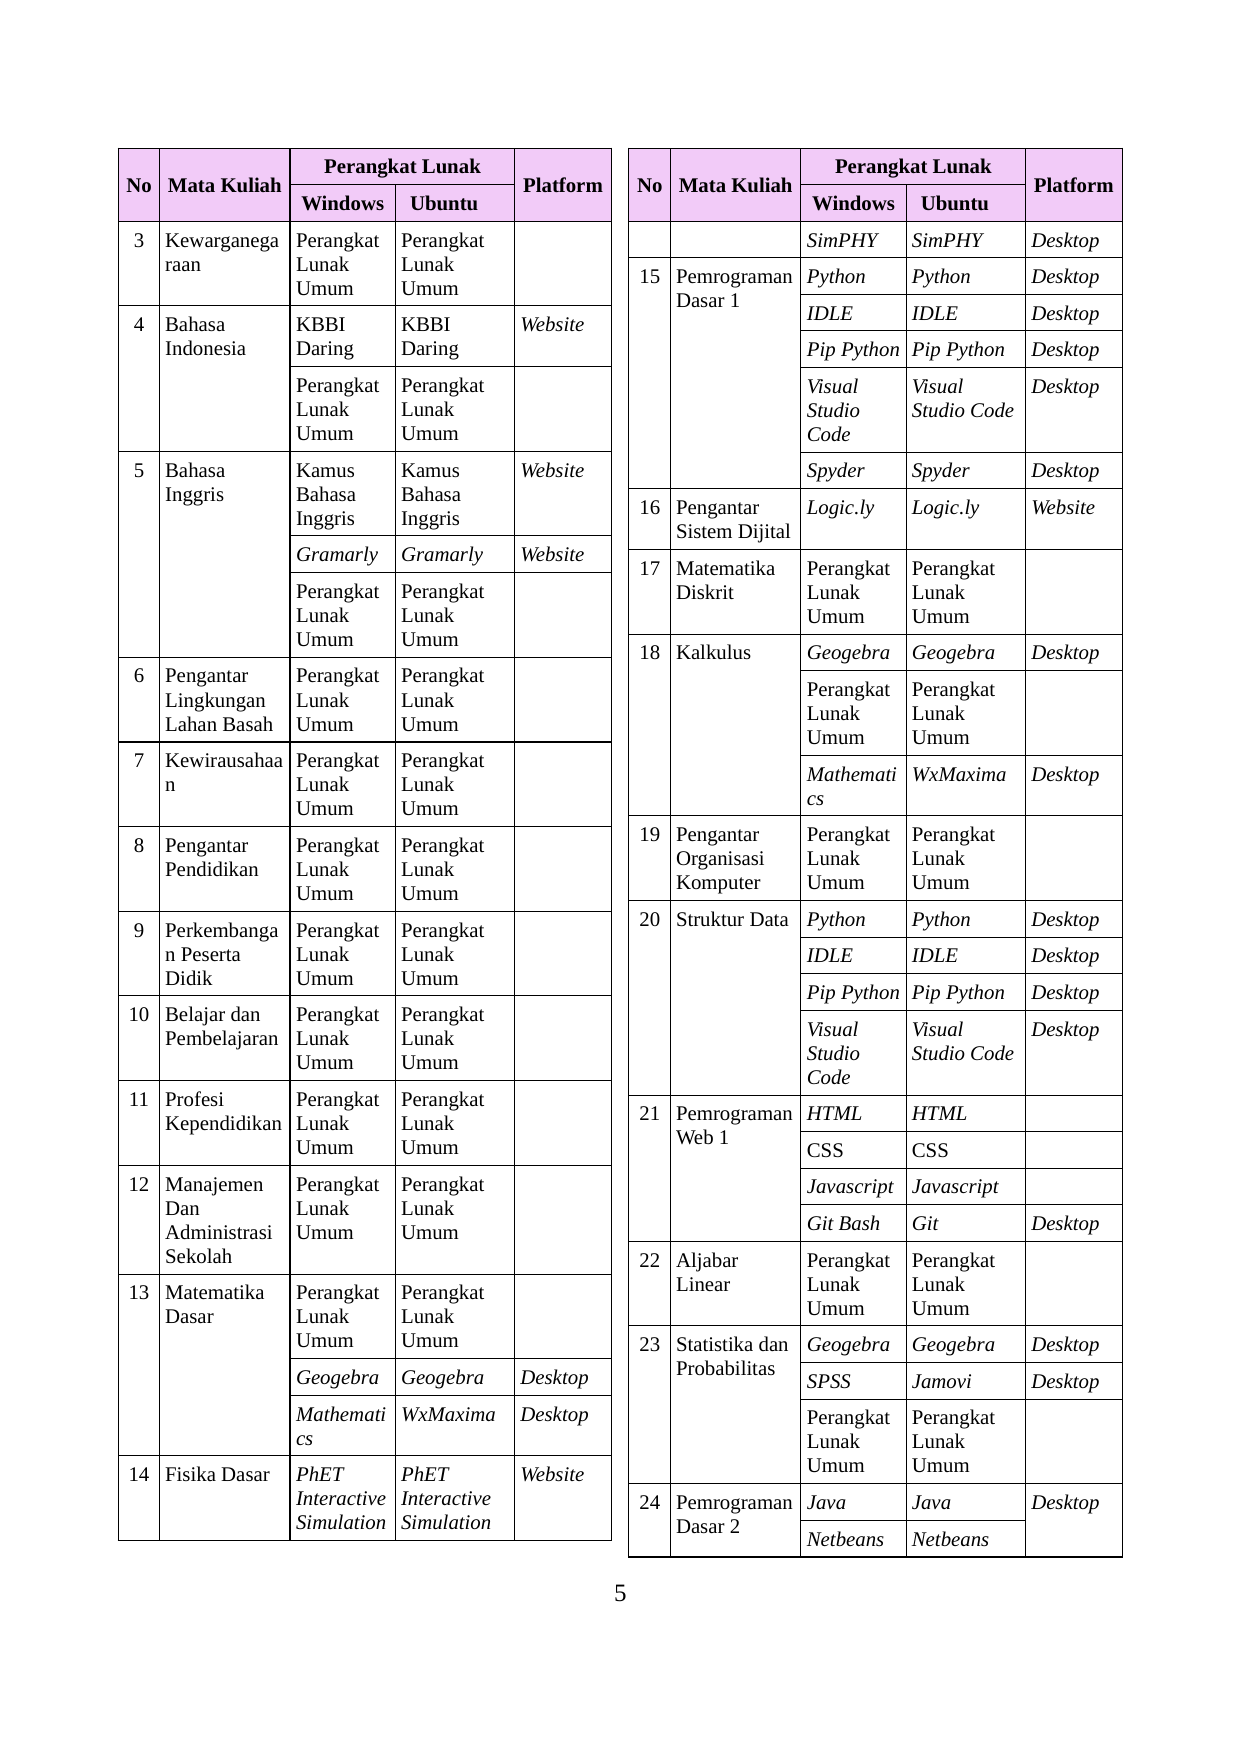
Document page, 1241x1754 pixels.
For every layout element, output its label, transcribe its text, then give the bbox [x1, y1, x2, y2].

table_cell IDLE [907, 295, 1025, 330]
table_cell Perangkat Lunak Umum [396, 827, 514, 911]
table_cell [515, 573, 611, 657]
table_cell Netbeans [801, 1521, 906, 1556]
table_cell Desktop [515, 1396, 611, 1455]
table_cell [1026, 550, 1122, 633]
table_cell Perangkat Lunak Umum [291, 573, 395, 657]
table_cell Kalkulus [671, 635, 800, 815]
table_header Platform [1026, 149, 1122, 221]
table_cell Desktop [1026, 1484, 1122, 1556]
table_cell Pengantar Organisasi Komputer [671, 816, 800, 900]
table_cell Pip Python [801, 331, 906, 367]
table_cell [1026, 1096, 1122, 1131]
table_cell 15 [629, 258, 670, 488]
table_cell Mathematics [801, 756, 906, 815]
table_cell Logic.ly [801, 489, 906, 549]
table_cell [1026, 1400, 1122, 1483]
table_cell Desktop [1026, 756, 1122, 815]
table_cell Belajar dan Pembelajaran [160, 996, 289, 1080]
table_cell [515, 367, 611, 451]
table_cell Pemrograman Dasar 2 [671, 1484, 800, 1556]
table_cell Aljabar Linear [671, 1242, 800, 1325]
table_cell Desktop [1026, 635, 1122, 670]
table_cell Perangkat Lunak Umum [396, 573, 514, 657]
table_cell [1026, 1242, 1122, 1325]
table_cell Git Bash [801, 1205, 906, 1241]
table_cell Desktop [1026, 974, 1122, 1010]
table_cell Pip Python [907, 974, 1025, 1010]
table_cell Perangkat Lunak Umum [396, 912, 514, 995]
table_cell [515, 222, 611, 305]
table_cell Perangkat Lunak Umum [291, 827, 395, 911]
table_cell [671, 222, 800, 257]
table_cell [1026, 1169, 1122, 1204]
table_cell Perangkat Lunak Umum [801, 1400, 906, 1483]
table_cell [515, 996, 611, 1080]
table_cell Ubuntu [907, 185, 1025, 221]
table_cell Perangkat Lunak Umum [907, 816, 1025, 900]
table_cell Pengantar Pendidikan [160, 827, 289, 911]
table_cell 3 [119, 222, 159, 305]
table_cell Perangkat Lunak Umum [291, 367, 395, 451]
table_cell Netbeans [907, 1521, 1025, 1556]
table_header Mata Kuliah [160, 149, 289, 221]
table_cell Kewarganegaraan [160, 222, 289, 305]
table_cell 19 [629, 816, 670, 900]
table_cell Gramarly [291, 536, 395, 572]
table_cell KBBI Daring [291, 306, 395, 366]
table_cell Geogebra [291, 1359, 395, 1395]
table_cell WxMaxima [396, 1396, 514, 1455]
table_cell Desktop [1026, 901, 1122, 937]
table_cell SimPHY [801, 222, 906, 257]
table_cell Website [515, 452, 611, 535]
table_cell Statistika dan Probabilitas [671, 1326, 800, 1483]
table_cell Perangkat Lunak Umum [396, 367, 514, 451]
table_cell Perangkat Lunak Umum [801, 671, 906, 755]
table_cell Python [801, 258, 906, 294]
table_cell Website [1026, 489, 1122, 549]
table_cell IDLE [801, 938, 906, 973]
table_cell Geogebra [801, 635, 906, 670]
table_cell 12 [119, 1166, 159, 1273]
table_cell Perangkat Lunak Umum [801, 550, 906, 633]
table_cell 20 [629, 901, 670, 1094]
table_cell 24 [629, 1484, 670, 1556]
table_cell Perangkat Lunak Umum [291, 1081, 395, 1165]
table_cell Gramarly [396, 536, 514, 572]
table_cell Git [907, 1205, 1025, 1241]
table_cell Perangkat Lunak Umum [396, 1081, 514, 1165]
table_cell Website [515, 536, 611, 572]
table_cell 4 [119, 306, 159, 451]
table_cell Bahasa Indonesia [160, 306, 289, 451]
table_cell WxMaxima [907, 756, 1025, 815]
table_cell Pengantar Lingkungan Lahan Basah [160, 658, 289, 741]
table_cell Spyder [801, 453, 906, 488]
table_cell Logic.ly [907, 489, 1025, 549]
table_cell Desktop [1026, 453, 1122, 488]
table_cell Visual Studio Code [907, 1011, 1025, 1094]
table_cell Visual Studio Code [801, 368, 906, 452]
table_cell Javascript [801, 1169, 906, 1204]
table_cell Perangkat Lunak Umum [396, 1166, 514, 1273]
table_cell Desktop [1026, 938, 1122, 973]
table_cell 16 [629, 489, 670, 549]
table_cell [515, 827, 611, 911]
table_cell Perkembangan Peserta Didik [160, 912, 289, 995]
table_cell 17 [629, 550, 670, 633]
table_cell Kewirausahaan [160, 743, 289, 826]
table_cell IDLE [907, 938, 1025, 973]
table_cell Visual Studio Code [907, 368, 1025, 452]
table_cell [515, 1275, 611, 1358]
table_cell CSS [801, 1132, 906, 1168]
table_header No [629, 149, 670, 221]
table_cell 6 [119, 658, 159, 741]
table_cell Profesi Kependidikan [160, 1081, 289, 1165]
table_cell Visual Studio Code [801, 1011, 906, 1094]
table_cell Javascript [907, 1169, 1025, 1204]
table_cell Perangkat Lunak Umum [907, 550, 1025, 633]
table_cell Spyder [907, 453, 1025, 488]
table_cell Fisika Dasar [160, 1456, 289, 1540]
table_cell KBBI Daring [396, 306, 514, 366]
table_cell Geogebra [907, 1326, 1025, 1362]
table_header Perangkat Lunak [291, 149, 514, 184]
table_cell [1026, 816, 1122, 900]
table_cell Perangkat Lunak Umum [291, 222, 395, 305]
table_cell Website [515, 306, 611, 366]
table_header Perangkat Lunak [801, 149, 1025, 184]
table_cell Desktop [1026, 1011, 1122, 1094]
table_cell 7 [119, 743, 159, 826]
table_cell Desktop [1026, 368, 1122, 452]
table_cell Perangkat Lunak Umum [907, 671, 1025, 755]
table_cell Python [907, 901, 1025, 937]
table_cell Java [907, 1484, 1025, 1520]
table_cell 9 [119, 912, 159, 995]
table_cell Desktop [1026, 1326, 1122, 1362]
table_cell Perangkat Lunak Umum [801, 816, 906, 900]
table_cell Pip Python [907, 331, 1025, 367]
table_cell Geogebra [396, 1359, 514, 1395]
table_cell Geogebra [801, 1326, 906, 1362]
table_cell [515, 1081, 611, 1165]
table_cell Perangkat Lunak Umum [291, 912, 395, 995]
table_cell Desktop [1026, 258, 1122, 294]
table_cell IDLE [801, 295, 906, 330]
table_cell Windows [801, 185, 906, 221]
table_cell Ubuntu [396, 185, 514, 221]
table_cell Python [907, 258, 1025, 294]
table_cell Kamus Bahasa Inggris [291, 452, 395, 535]
table_header Platform [515, 149, 611, 221]
table_cell Perangkat Lunak Umum [801, 1242, 906, 1325]
table_cell PhET Interactive Simulation [291, 1456, 395, 1540]
table_cell CSS [907, 1132, 1025, 1168]
table_cell Matematika Diskrit [671, 550, 800, 633]
table_cell 22 [629, 1242, 670, 1325]
table_cell Struktur Data [671, 901, 800, 1094]
table_cell Desktop [1026, 1205, 1122, 1241]
table_cell Perangkat Lunak Umum [907, 1400, 1025, 1483]
table_cell Matematika Dasar [160, 1275, 289, 1455]
table_cell PhET Interactive Simulation [396, 1456, 514, 1540]
table_cell Mathematics [291, 1396, 395, 1455]
table_cell [515, 1166, 611, 1273]
table_cell Perangkat Lunak Umum [291, 996, 395, 1080]
table_cell 18 [629, 635, 670, 815]
table_cell HTML [801, 1096, 906, 1131]
table_cell 10 [119, 996, 159, 1080]
table_cell Pengantar Sistem Dijital [671, 489, 800, 549]
table_cell Jamovi [907, 1363, 1025, 1398]
table_cell Kamus Bahasa Inggris [396, 452, 514, 535]
table_cell Perangkat Lunak Umum [291, 1166, 395, 1273]
table_cell Desktop [1026, 222, 1122, 257]
table_cell Java [801, 1484, 906, 1520]
table_cell SimPHY [907, 222, 1025, 257]
table_cell 14 [119, 1456, 159, 1540]
table_cell Pip Python [801, 974, 906, 1010]
table_cell Perangkat Lunak Umum [396, 1275, 514, 1358]
table_cell Perangkat Lunak Umum [396, 658, 514, 741]
table_cell 23 [629, 1326, 670, 1483]
table_cell 11 [119, 1081, 159, 1165]
table_cell 21 [629, 1096, 670, 1241]
table_cell Perangkat Lunak Umum [396, 743, 514, 826]
table_cell [1026, 1132, 1122, 1168]
table_cell Perangkat Lunak Umum [396, 222, 514, 305]
table_cell SPSS [801, 1363, 906, 1398]
table_cell Desktop [1026, 331, 1122, 367]
table_cell Perangkat Lunak Umum [291, 658, 395, 741]
table_cell Geogebra [907, 635, 1025, 670]
table_cell [515, 658, 611, 741]
table_cell Bahasa Inggris [160, 452, 289, 657]
table_cell Manajemen Dan Administrasi Sekolah [160, 1166, 289, 1273]
table_cell Perangkat Lunak Umum [396, 996, 514, 1080]
table_cell Pemrograman Dasar 1 [671, 258, 800, 488]
table_cell Perangkat Lunak Umum [907, 1242, 1025, 1325]
table_cell Desktop [1026, 1363, 1122, 1398]
table_cell Desktop [1026, 295, 1122, 330]
table_cell 5 [119, 452, 159, 657]
table_cell Website [515, 1456, 611, 1540]
table_header Mata Kuliah [671, 149, 800, 221]
table_cell Pemrograman Web 1 [671, 1096, 800, 1241]
table_cell 13 [119, 1275, 159, 1455]
table_cell Python [801, 901, 906, 937]
table_cell [515, 743, 611, 826]
table_cell [1026, 671, 1122, 755]
table_cell Windows [291, 185, 395, 221]
table_cell [629, 222, 670, 257]
table_cell Perangkat Lunak Umum [291, 743, 395, 826]
table_cell Perangkat Lunak Umum [291, 1275, 395, 1358]
table_header No [119, 149, 159, 221]
table_cell Desktop [515, 1359, 611, 1395]
table_cell HTML [907, 1096, 1025, 1131]
table_cell [515, 912, 611, 995]
table_cell 8 [119, 827, 159, 911]
